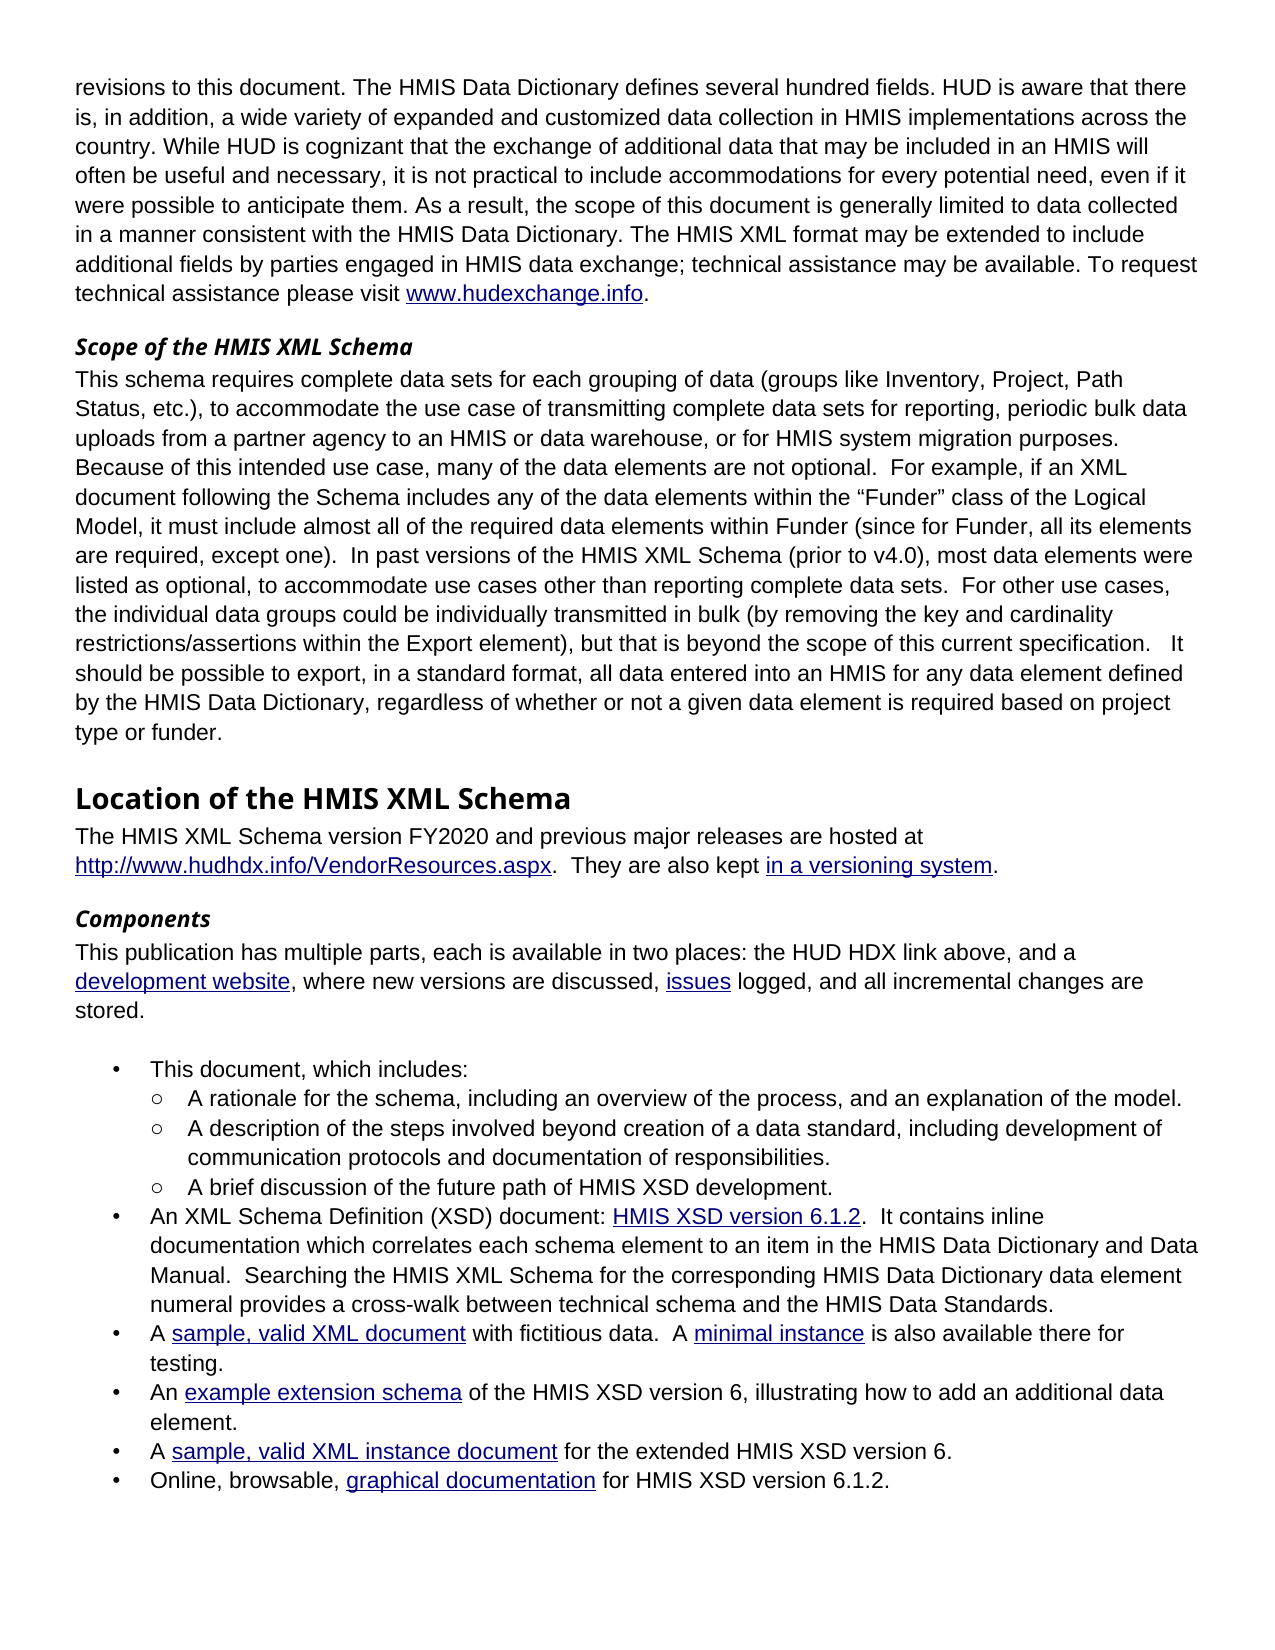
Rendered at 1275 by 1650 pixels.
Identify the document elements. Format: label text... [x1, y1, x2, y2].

list A description of the steps involved beyond creation of a data standard, including development of communication protocols and documentation of responsibilities. [150, 1115, 1200, 1170]
list A brief discussion of the future path of HMIS XSD development. [150, 1174, 1200, 1200]
text This publication has multiple parts, each is available in two places: the HUD HDX link above, and a development website, where new versions are discussed, issues logged, and all incremental changes are stored. [75, 939, 1200, 1023]
list Online, browsable, graphical documentation for HMIS XSD version 6.1.2. [112, 1468, 1200, 1493]
list A rationale for the schema, including an overview of the process, and an explanation of the model. [150, 1086, 1200, 1112]
subtitle Components [75, 903, 1200, 934]
list An XML Schema Definition (XSD) document: HMIS XSD version 6.1.2. It contains inline documentation which correlates each schema element to an item in the HMIS Data Dictionary and Data Manual. Searching the HMIS XML Schema for the corresponding HMIS Data Dictionary data element numeral provides a cross-walk between technical schema and the HMIS Data Standards. [112, 1203, 1200, 1317]
subtitle Scope of the HMIS XML Schema [75, 331, 1200, 362]
list A sample, valid XML document with fictitious data. A minimal instance is also available there for testing. [112, 1321, 1200, 1376]
list An example extension schema of the HMIS XSD version 6, illustrating how to add an additional data element. [112, 1380, 1200, 1435]
subtitle Location of the HMIS XML Schema [75, 778, 1200, 818]
list This document, which includes: [112, 1057, 1200, 1082]
text revisions to this document. The HMIS Data Dictionary defines several hundred fields. HUD is aware that there is, in addition, a wide variety of expanded and customized data collection in HMIS implementations across the country. While HUD is cognizant that the exchange of additional data that may be included in an HMIS will often be useful and necessary, it is not practical to include accommodations for every potential need, even if it were possible to anticipate them. As a result, the scope of this document is generally limited to data collected in a manner consistent with the HMIS Data Dictionary. The HMIS XML format may be extended to include additional fields by parties engaged in HMIS data exchange; technical assistance may be available. To request technical assistance please visit www.hudexchange.info. [75, 75, 1200, 306]
text The HMIS XML Schema version FY2020 and previous major releases are hosted at http://www.hudhdx.info/VendorResources.aspx. They are also kept in a versioning system. [75, 824, 1200, 879]
list A sample, valid XML instance document for the extended HMIS XSD version 6. [112, 1438, 1200, 1464]
text This schema requires complete data sets for each grouping of data (groups like Inventory, Project, Path Status, etc.), to accommodate the use case of transmitting complete data sets for reporting, periodic bulk data uploads from a partner agency to an HMIS or data warehouse, or for HMIS system migration purposes. Because of this intended use case, many of the data elements are not optional. For example, if an XML document following the Schema includes any of the data elements within the “Funder” class of the Logical Model, it must include almost all of the required data elements within Funder (since for Funder, all its elements are required, except one). In past versions of the HMIS XML Schema (prior to v4.0), most data elements were listed as optional, to accommodate use cases other than reporting complete data sets. For other use cases, the individual data groups could be individually transmitted in bulk (by removing the key and cardinality restrictions/assertions within the Export element), but that is beyond the scope of this current specification. It should be possible to export, in a standard format, all data entered into an HMIS for any data element defined by the HMIS Data Dictionary, regardless of whether or not a given data element is required based on project type or funder. [75, 367, 1200, 745]
